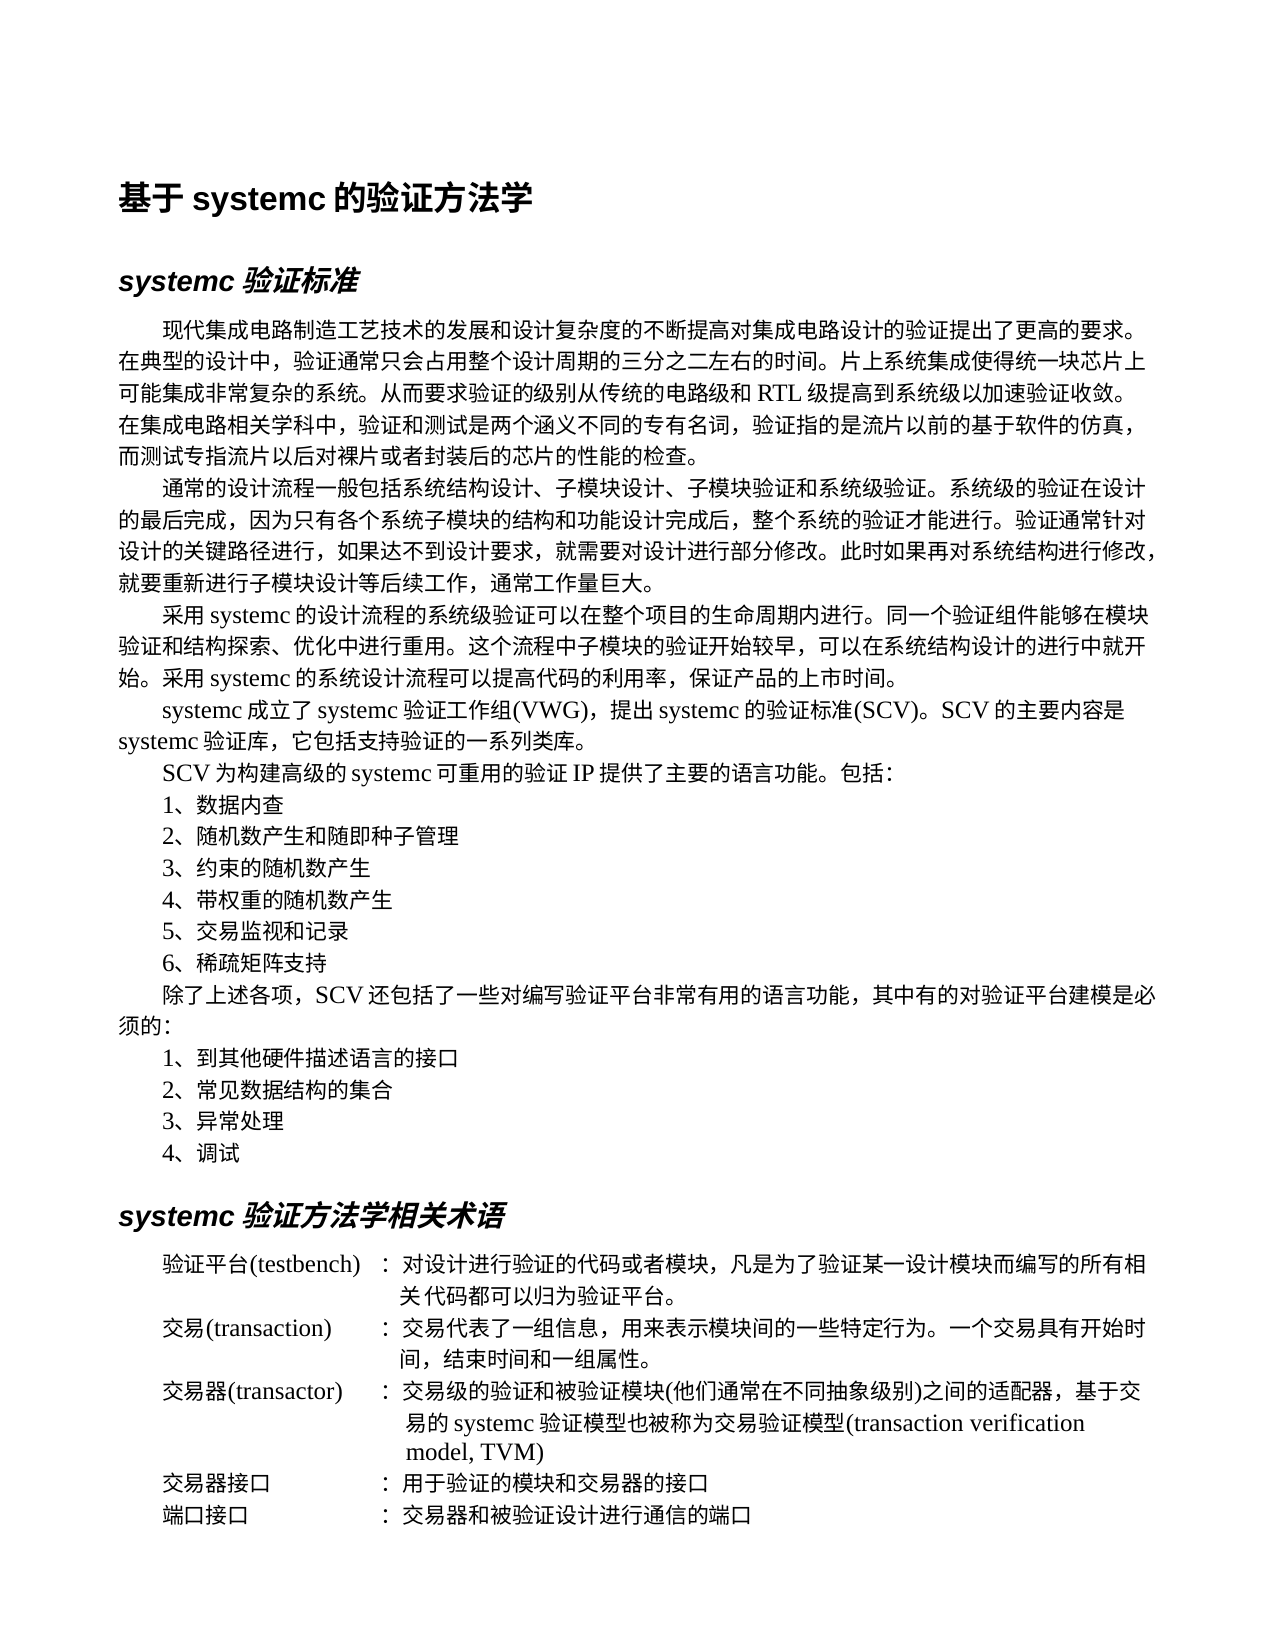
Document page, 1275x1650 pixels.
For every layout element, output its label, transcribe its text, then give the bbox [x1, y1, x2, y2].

subtitle systemc验证方法学相关术语 [118, 1193, 1157, 1235]
text 2、常见数据结构的集合 [118, 1073, 1157, 1104]
text 5、交易监视和记录 [118, 914, 1157, 946]
text 6、稀疏矩阵支持 [118, 946, 1157, 978]
subtitle systemc验证标准 [118, 258, 1157, 300]
subtitle 基于systemc的验证方法学 [118, 172, 1157, 220]
text 4、带权重的随机数产生 [118, 883, 1157, 914]
text 1、数据内查 [118, 788, 1157, 819]
text 3、约束的随机数产生 [118, 851, 1157, 883]
text systemc成立了systemc验证工作组(VWG)，提出systemc的验证标准(SCV)。SCV的主要内容是systemc验证库，它包括支持验证的一系列类库。 [118, 693, 1157, 756]
text 2、随机数产生和随即种子管理 [118, 819, 1157, 851]
text 间，结束时间和一组属性。 [118, 1342, 1157, 1374]
text 除了上述各项，SCV还包括了一些对编写验证平台非常有用的语言功能，其中有的对验证平台建模是必须的： [118, 978, 1157, 1041]
text 现代集成电路制造工艺技术的发展和设计复杂度的不断提高对集成电路设计的验证提出了更高的要求。在典型的设计中，验证通常只会占用整个设计周期的三分之二左右的时间。片上系统集成使得统一块芯片上可能集成非常复杂的系统。从而要求验证的级别从传统的电路级和RTL级提高到系统级以加速验证收敛。在集成电路相关学科中，验证和测试是两个涵义不同的专有名词，验证指的是流片以前的基于软件的仿真，而测试专指流片以后对裸片或者封装后的芯片的性能的检查。 [118, 313, 1157, 471]
text SCV为构建高级的systemc可重用的验证IP提供了主要的语言功能。包括： [118, 756, 1157, 788]
text 交易器接口 ：用于验证的模块和交易器的接口 [118, 1466, 1157, 1498]
text 通常的设计流程一般包括系统结构设计、子模块设计、子模块验证和系统级验证。系统级的验证在设计的最后完成，因为只有各个系统子模块的结构和功能设计完成后，整个系统的验证才能进行。验证通常针对设计的关键路径进行，如果达不到设计要求，就需要对设计进行部分修改。此时如果再对系统结构进行修改，就要重新进行子模块设计等后续工作，通常工作量巨大。 [118, 471, 1157, 598]
text 关 代码都可以归为验证平台。 [118, 1279, 1157, 1311]
text model, TVM) [118, 1437, 1157, 1466]
text 3、异常处理 [118, 1104, 1157, 1136]
text 4、调试 [118, 1136, 1157, 1168]
text 采用systemc的设计流程的系统级验证可以在整个项目的生命周期内进行。同一个验证组件能够在模块验证和结构探索、优化中进行重用。这个流程中子模块的验证开始较早，可以在系统结构设计的进行中就开始。采用systemc的系统设计流程可以提高代码的利用率，保证产品的上市时间。 [118, 598, 1157, 693]
text 易的systemc验证模型也被称为交易验证模型(transaction verification [118, 1406, 1157, 1437]
text 交易(transaction) ：交易代表了一组信息，用来表示模块间的一些特定行为。一个交易具有开始时 [118, 1311, 1157, 1342]
text 1、到其他硬件描述语言的接口 [118, 1041, 1157, 1073]
text 交易器(transactor) ：交易级的验证和被验证模块(他们通常在不同抽象级别)之间的适配器，基于交 [118, 1374, 1157, 1406]
text 验证平台(testbench) ：对设计进行验证的代码或者模块，凡是为了验证某一设计模块而编写的所有相 [118, 1247, 1157, 1279]
text 端口接口 ：交易器和被验证设计进行通信的端口 [118, 1498, 1157, 1529]
